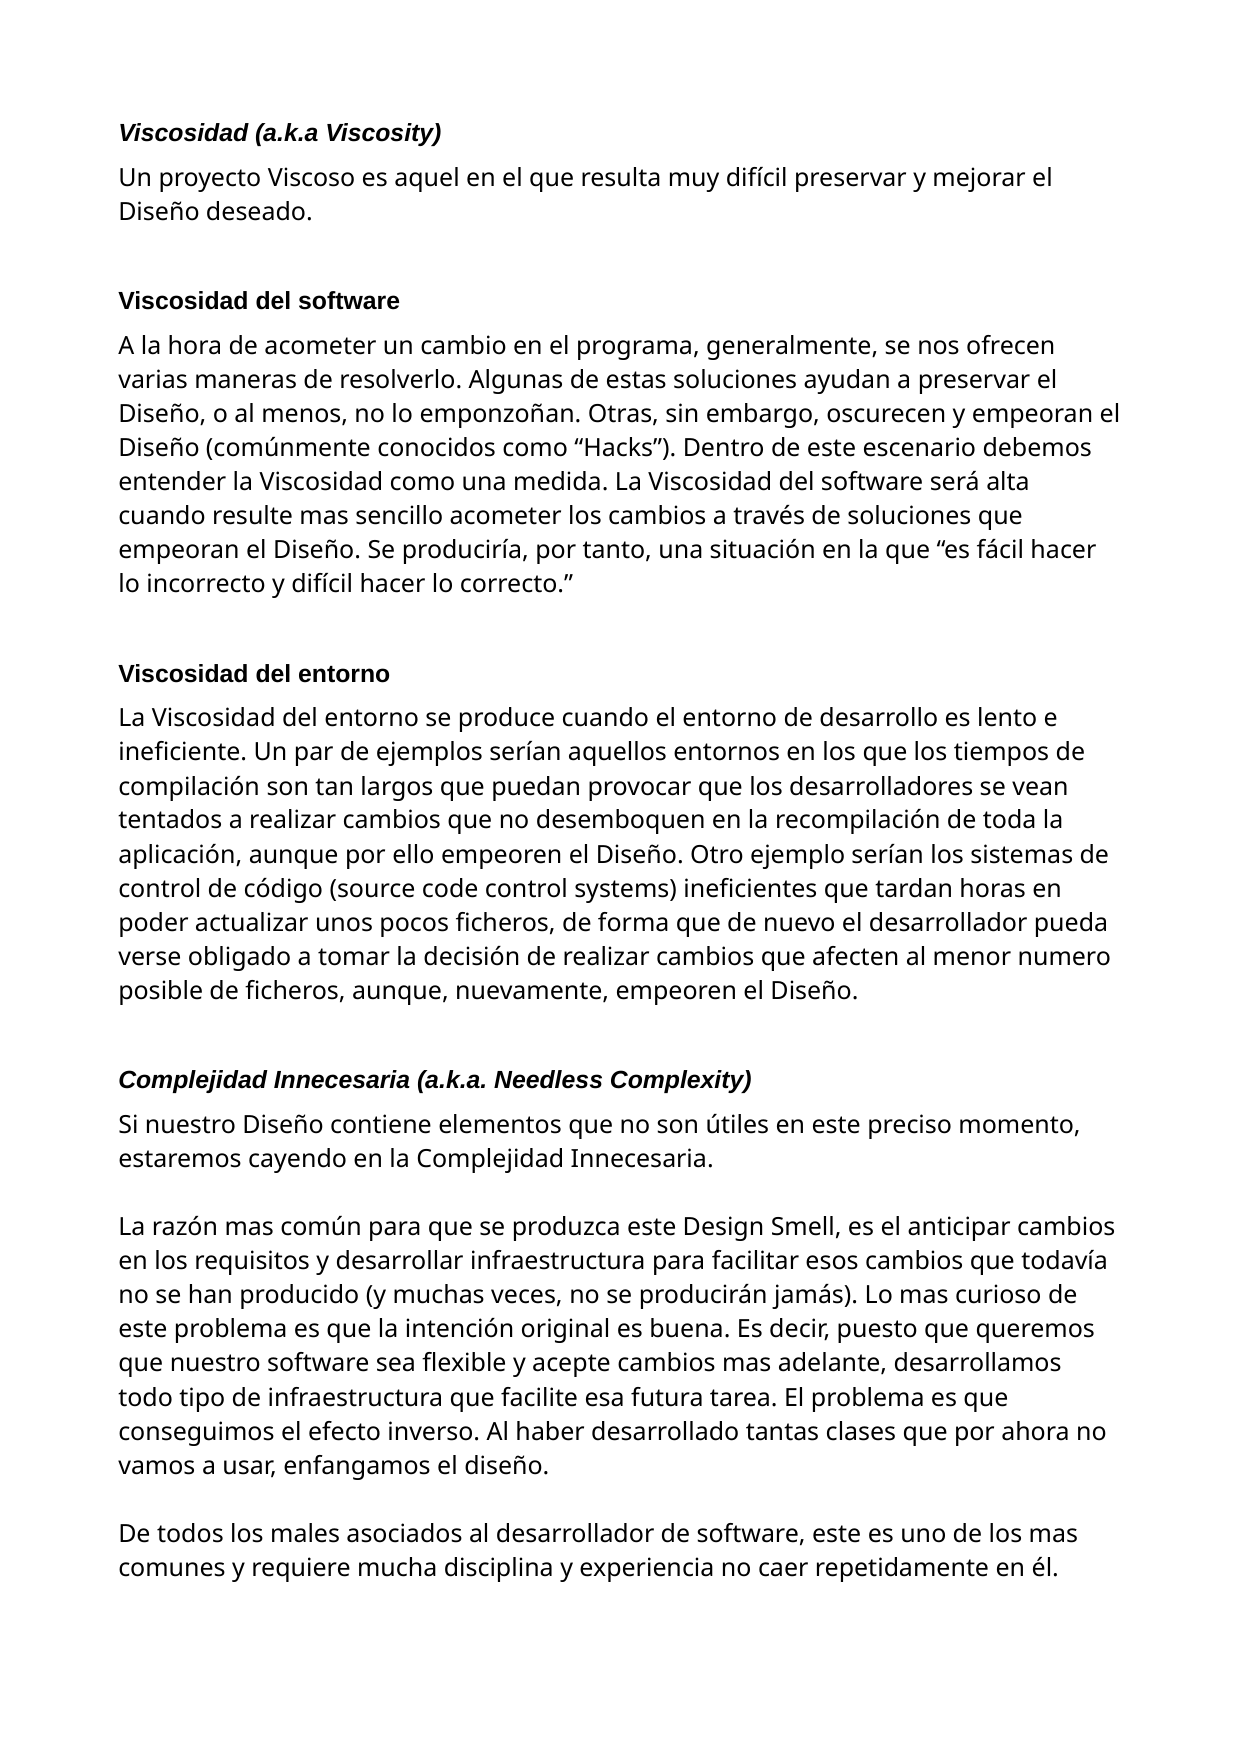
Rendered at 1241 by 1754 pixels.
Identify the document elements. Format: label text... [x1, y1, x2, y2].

text La Viscosidad del entorno se produce cuando el entorno de desarrollo es lento e ineficiente. Un par de ejemplos serían aquellos entornos en los que los tiempos de compilación son tan largos que puedan provocar que los desarrolladores se vean tentados a realizar cambios que no desemboquen en la recompilación de toda la aplicación, aunque por ello empeoren el Diseño. Otro ejemplo serían los sistemas de control de código (source code control systems) ineficientes que tardan horas en poder actualizar unos pocos ficheros, de forma que de nuevo el desarrollador pueda verse obligado a tomar la decisión de realizar cambios que afecten al menor numero posible de ficheros, aunque, nuevamente, empeoren el Diseño. [118, 700, 1122, 1007]
text De todos los males asociados al desarrollador de software, este es uno de los mas comunes y requiere mucha disciplina y experiencia no caer repetidamente en él. [118, 1515, 1122, 1583]
text A la hora de acometer un cambio en el programa, generalmente, se nos ofrecen varias maneras de resolverlo. Algunas de estas soluciones ayudan a preservar el Diseño, o al menos, no lo emponzoñan. Otras, sin embargo, oscurecen y empeoran el Diseño (comúnmente conocidos como “Hacks”). Dentro de este escenario debemos entender la Viscosidad como una medida. La Viscosidad del software será alta cuando resulte mas sencillo acometer los cambios a través de soluciones que empeoran el Diseño. Se produciría, por tanto, una situación en la que “es fácil hacer lo incorrecto y difícil hacer lo correcto.” [118, 327, 1122, 600]
text Un proyecto Viscoso es aquel en el que resulta muy difícil preservar y mejorar el Diseño deseado. [118, 159, 1122, 227]
subtitle Complejidad Innecesaria (a.k.a. Needless Complexity) [118, 1066, 1122, 1094]
subtitle Viscosidad del software [118, 286, 1122, 315]
text La razón mas común para que se produzca este Design Smell, es el anticipar cambios en los requisitos y desarrollar infraestructura para facilitar esos cambios que todavía no se han producido (y muchas veces, no se producirán jamás). Lo mas curioso de este problema es que la intención original es buena. Es decir, puesto que queremos que nuestro software sea flexible y acepte cambios mas adelante, desarrollamos todo tipo de infraestructura que facilite esa futura tarea. El problema es que conseguimos el efecto inverso. Al haber desarrollado tantas clases que por ahora no vamos a usar, enfangamos el diseño. [118, 1209, 1122, 1481]
subtitle Viscosidad del entorno [118, 659, 1122, 687]
subtitle Viscosidad (a.k.a Viscosity) [118, 118, 1122, 147]
text Si nuestro Diseño contiene elementos que no son útiles en este preciso momento, estaremos cayendo en la Complejidad Innecesaria. [118, 1107, 1122, 1175]
